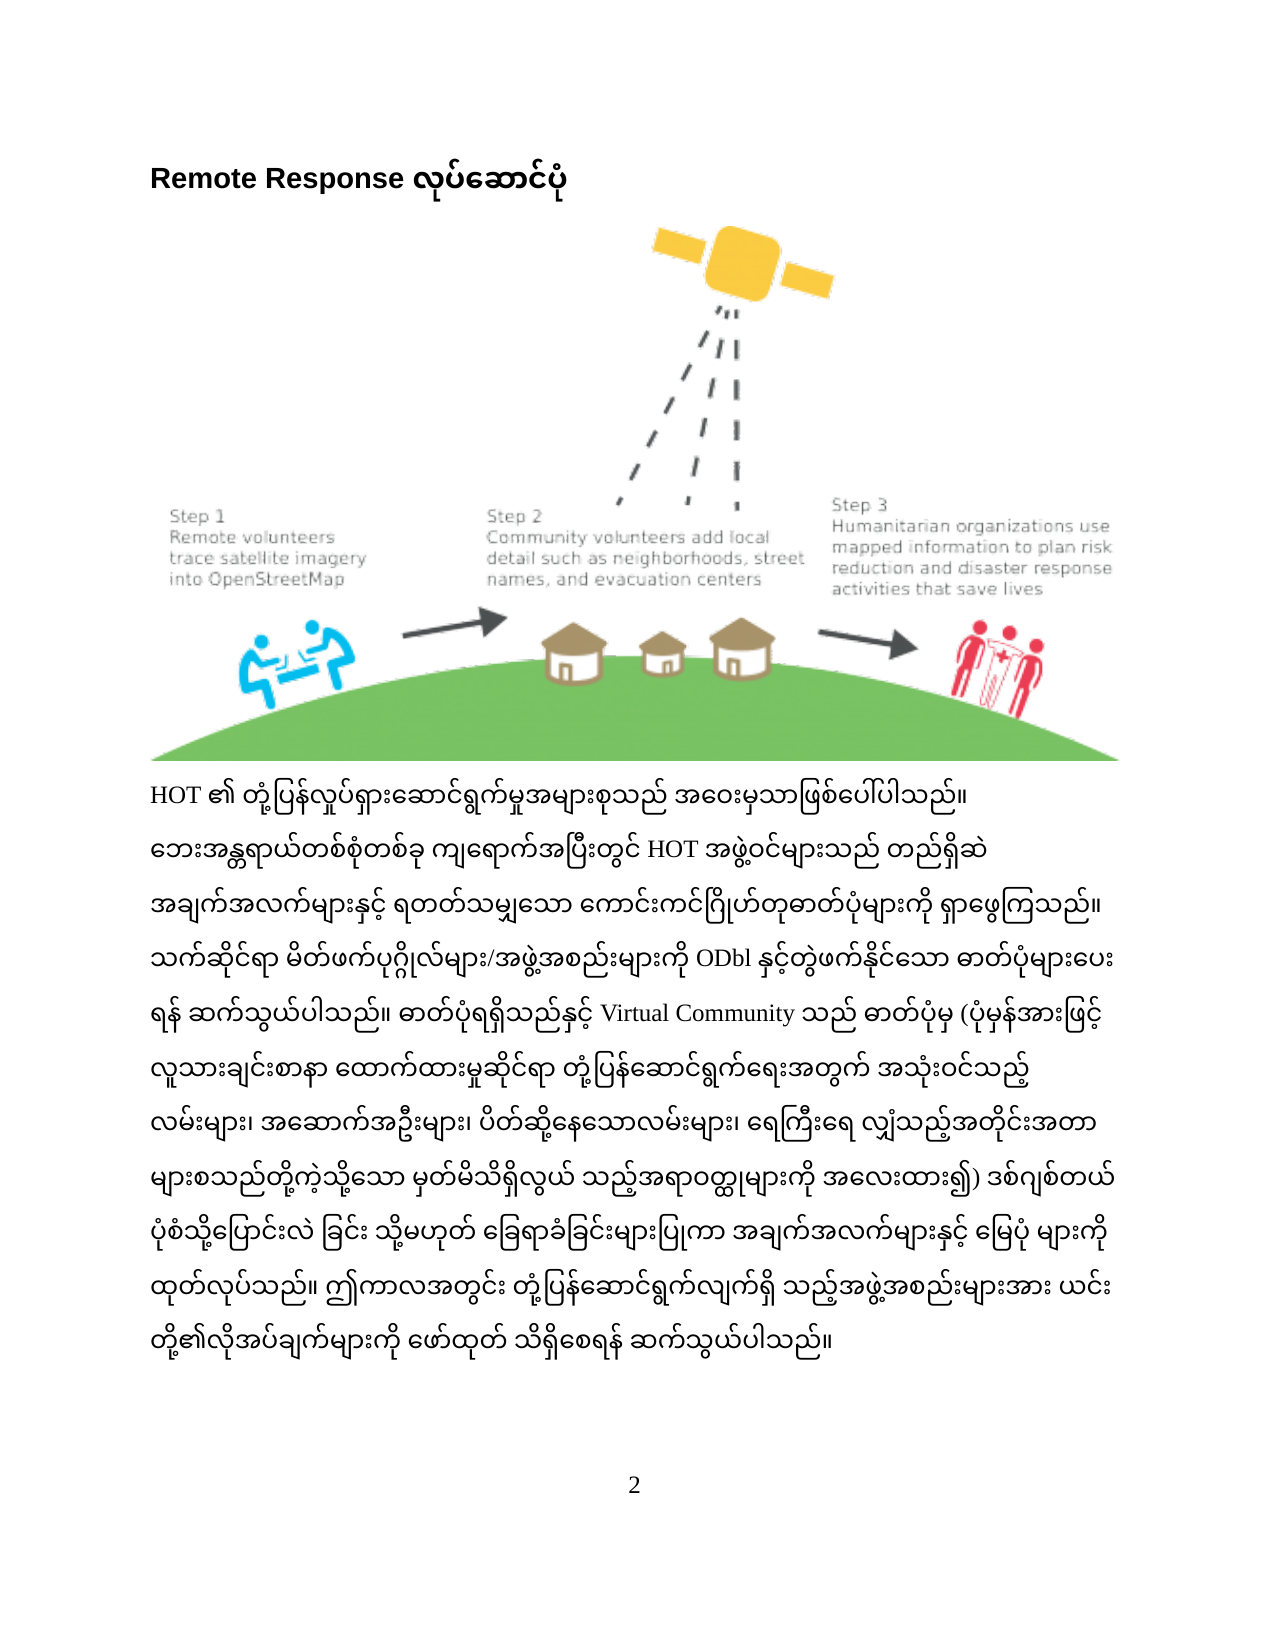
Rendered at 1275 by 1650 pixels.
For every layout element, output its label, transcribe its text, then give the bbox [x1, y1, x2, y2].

picture [150, 226, 1121, 761]
subtitle Remote Response လုပ်ဆောင်ပုံ [150, 150, 1125, 214]
text HOT ၏ တုံ့ပြန်လှုပ်ရှားဆောင်ရွက်မှုအများစုသည် အဝေးမှသာဖြစ်ပေါ်ပါသည်။ ဘေးအန္တရာယ်တစ်စုံတစ်ခု ကျရောက်အပြီးတွင် HOT အဖွဲ့ဝင်များသည် တည်ရှိဆဲအချက်အလက်များနှင့် ရတတ်သမျှသော ကောင်းကင်ဂြိုဟ်တုဓာတ်ပုံများကို ရှာဖွေကြသည်။ သက်ဆိုင်ရာ မိတ်ဖက်ပုဂ္ဂိုလ်များ/အဖွဲ့အစည်းများကို ODbl နှင့်တွဲဖက်နိုင်သော ဓာတ်ပုံများပေးရန် ဆက်သွယ်ပါသည်။ ဓာတ်ပုံရရှိသည်နှင့် Virtual Community သည် ဓာတ်ပုံမှ (ပုံမှန်အားဖြင့် လူသားချင်းစာနာ ထောက်ထားမှုဆိုင်ရာ တုံ့ပြန်ဆောင်ရွက်ရေးအတွက် အသုံးဝင်သည့် လမ်းများ၊ အဆောက်အဦးများ၊ ပိတ်ဆို့နေသောလမ်းများ၊ ရေကြီးရေ လျှံသည့်အတိုင်းအတာများစသည်တို့ကဲ့သို့သော မှတ်မိသိရှိလွယ် သည့်အရာဝတ္ထုများကို အလေးထား၍) ဒစ်ဂျစ်တယ်ပုံစံသို့ပြောင်းလဲ ခြင်း သို့မဟုတ် ခြေရာခံခြင်းများပြုကာ အချက်အလက်များနှင့် မြေပုံ များကို ထုတ်လုပ်သည်။ ဤကာလအတွင်း တုံ့ပြန်ဆောင်ရွက်လျက်ရှိ သည့်အဖွဲ့အစည်းများအား ယင်းတို့၏လိုအပ်ချက်များကို ဖော်ထုတ် သိရှိစေရန် ဆက်သွယ်ပါသည်။ [150, 770, 1125, 1370]
